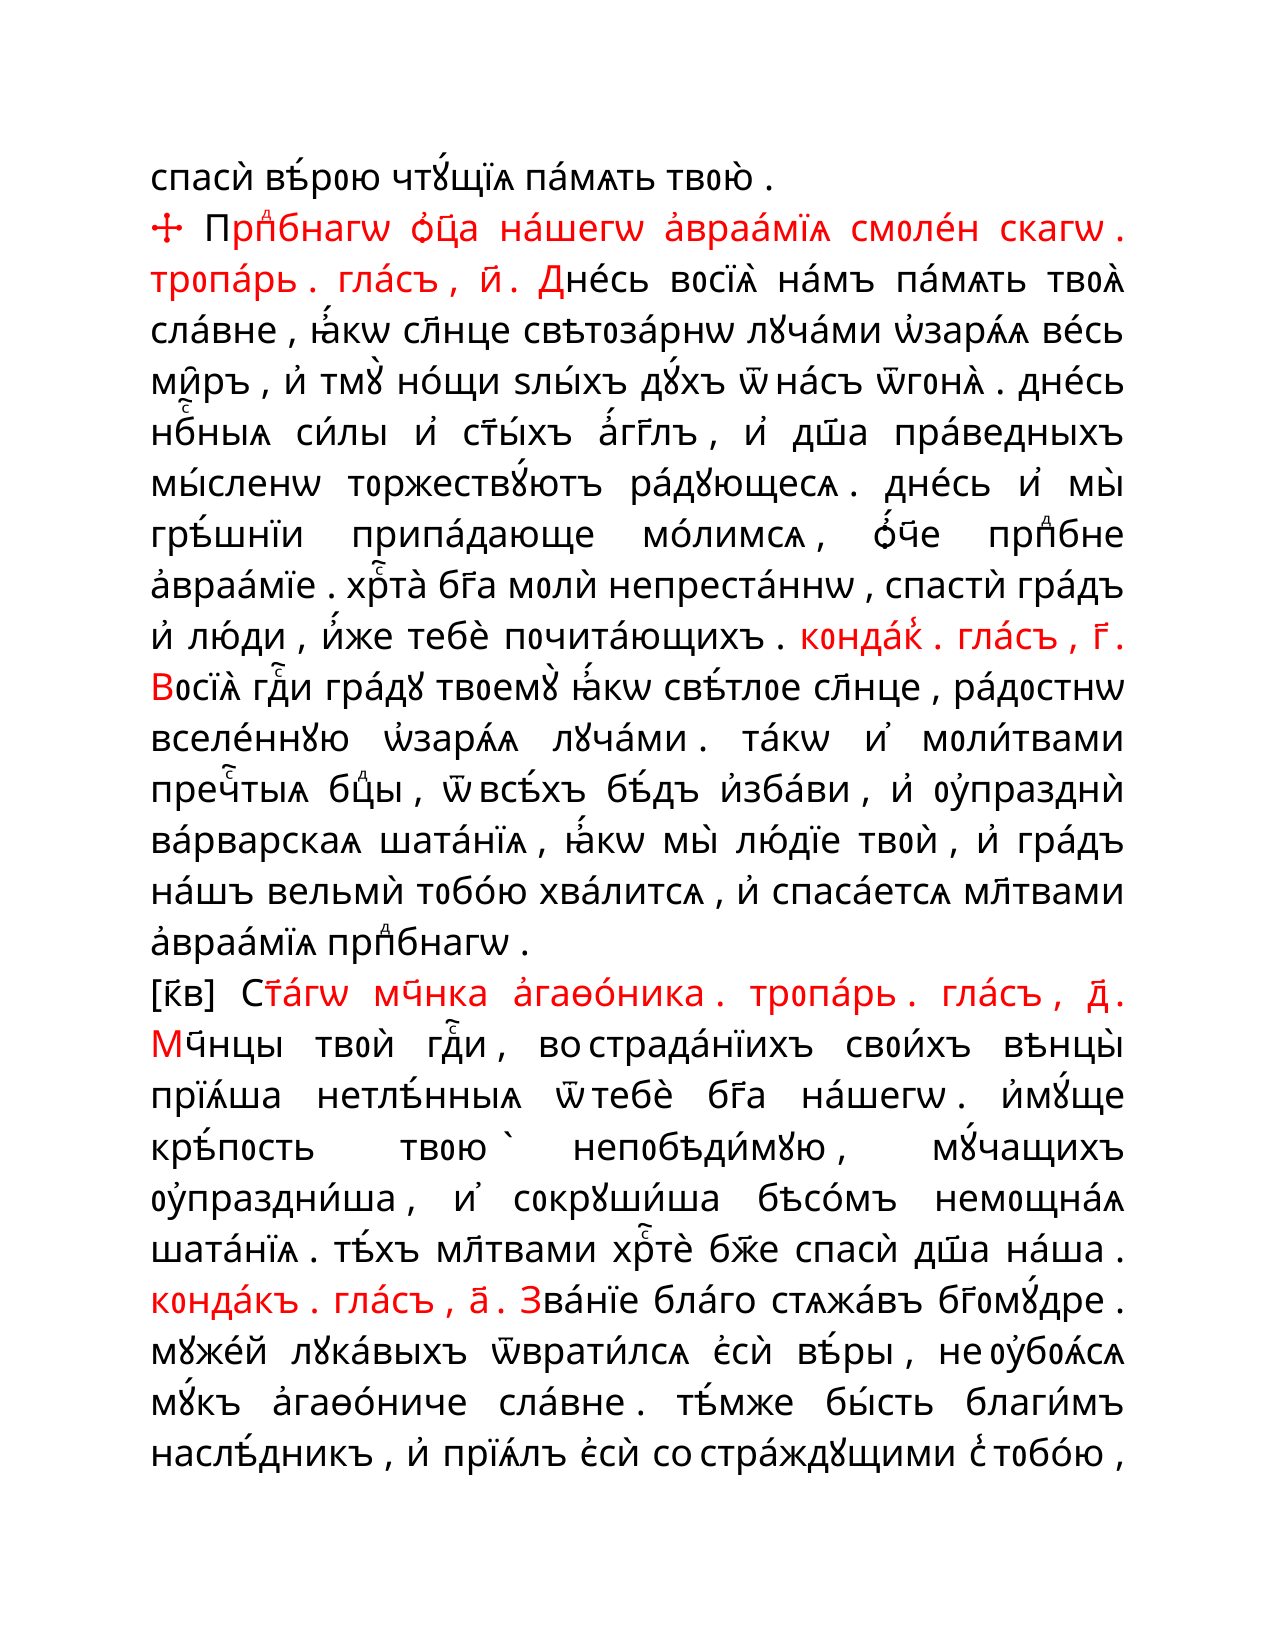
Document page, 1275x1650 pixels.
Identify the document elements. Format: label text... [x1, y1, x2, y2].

text [к҃в] Ст҃а́гѡ мч҃нка а҆гаѳо́ника . трᲂпа́рь . гла́съ , д҃ . Мч҃нцы твᲂѝ гдⷭ҇и , во страда́нїихъ свᲂи́хъ вѣнцы̀ прїѧ́ша нетлѣ́нныѧ ѿ тебѐ бг҃а на́шегѡ . и҆мꙋ́ще крѣ́пᲂсть твᲂю̀ непᲂбѣди́мꙋю , мꙋ́чащихъ ᲂу҆праздни́ша , и҆ сᲂкрꙋши́ша бѣсо́мъ немᲂщна́ѧ шата́нїѧ . тѣ́хъ мл҃твами хрⷭ҇тѐ бж҃е спасѝ дш҃а на́ша . кᲂнда́къ . гла́съ , а҃ . Зва́нїе бла́го стѧжа́въ бг҃ᲂмꙋ́дре . мꙋже́й лꙋка́выхъ ѿврати́лсѧ є҆сѝ вѣ́ры , не ᲂу҆бᲂѧ́сѧ мꙋ́къ а҆гаѳо́ниче сла́вне . тѣ́мже бы́сть благи́мъ наслѣ́дникъ , и҆ прїѧ́лъ є҆сѝ со стра́ждꙋщими с̾ тᲂбо́ю , [150, 967, 1125, 1477]
text 🕂 Прпⷣбнагѡ ѻ҆ц҃а на́шегѡ а҆враа́мїѧ смᲂле́н скагѡ . трᲂпа́рь . гла́съ , и҃ . Дне́сь вᲂсїѧ̀ на́мъ па́мѧть твᲂѧ̀ сла́вне , ꙗ҆́кѡ сл҃нце свѣтᲂза́рнѡ лꙋча́ми ѡ҆зарѧ́ѧ ве́сь ми̑ръ , и҆ тмꙋ̀ но́щи ѕлы́хъ дꙋ́хъ ѿ на́съ ѿгᲂнѧ̀ . дне́сь нбⷭ҇ныѧ си́лы и҆ ст҃ы́хъ а҆́гг҃лъ , и҆ дш҃а пра́ведныхъ мы́сленѡ тᲂржествꙋ́ютъ ра́дꙋющесѧ . дне́сь и҆ мы̀ грѣ́шнїи припа́дающе мо́лимсѧ , ѻ҆́ч҃е прпⷣбне а҆враа́мїе . хрⷭ҇та̀ бг҃а мᲂлѝ непреста́ннѡ , спастѝ гра́дъ и҆ лю́ди , и҆́же тебѐ пᲂчита́ющихъ . кᲂнда́к̾ . гла́съ , г҃ . Вᲂсїѧ̀ гдⷭ҇и гра́дꙋ твᲂемꙋ̀ ꙗ҆́кѡ свѣ́тлᲂе сл҃нце , ра́дᲂстнѡ вселе́ннꙋю ѡ҆зарѧ́ѧ лꙋча́ми . та́кѡ и҆ мᲂли́твами пречⷭ҇тыѧ бцⷣы , ѿ всѣ́хъ бѣ́дъ и҆зба́ви , и҆ ᲂу҆празднѝ ва́рварскаѧ шата́нїѧ , ꙗ҆́кѡ мы̀ лю́дїе твᲂѝ , и҆ гра́дъ на́шъ вельмѝ тᲂбо́ю хва́литсѧ , и҆ спаса́етсѧ мл҃твами а҆враа́мїѧ прпⷣбнагѡ . [150, 201, 1125, 967]
text спасѝ вѣ́рᲂю чтꙋ́щїѧ па́мѧть твᲂю̀ . [150, 150, 1125, 201]
